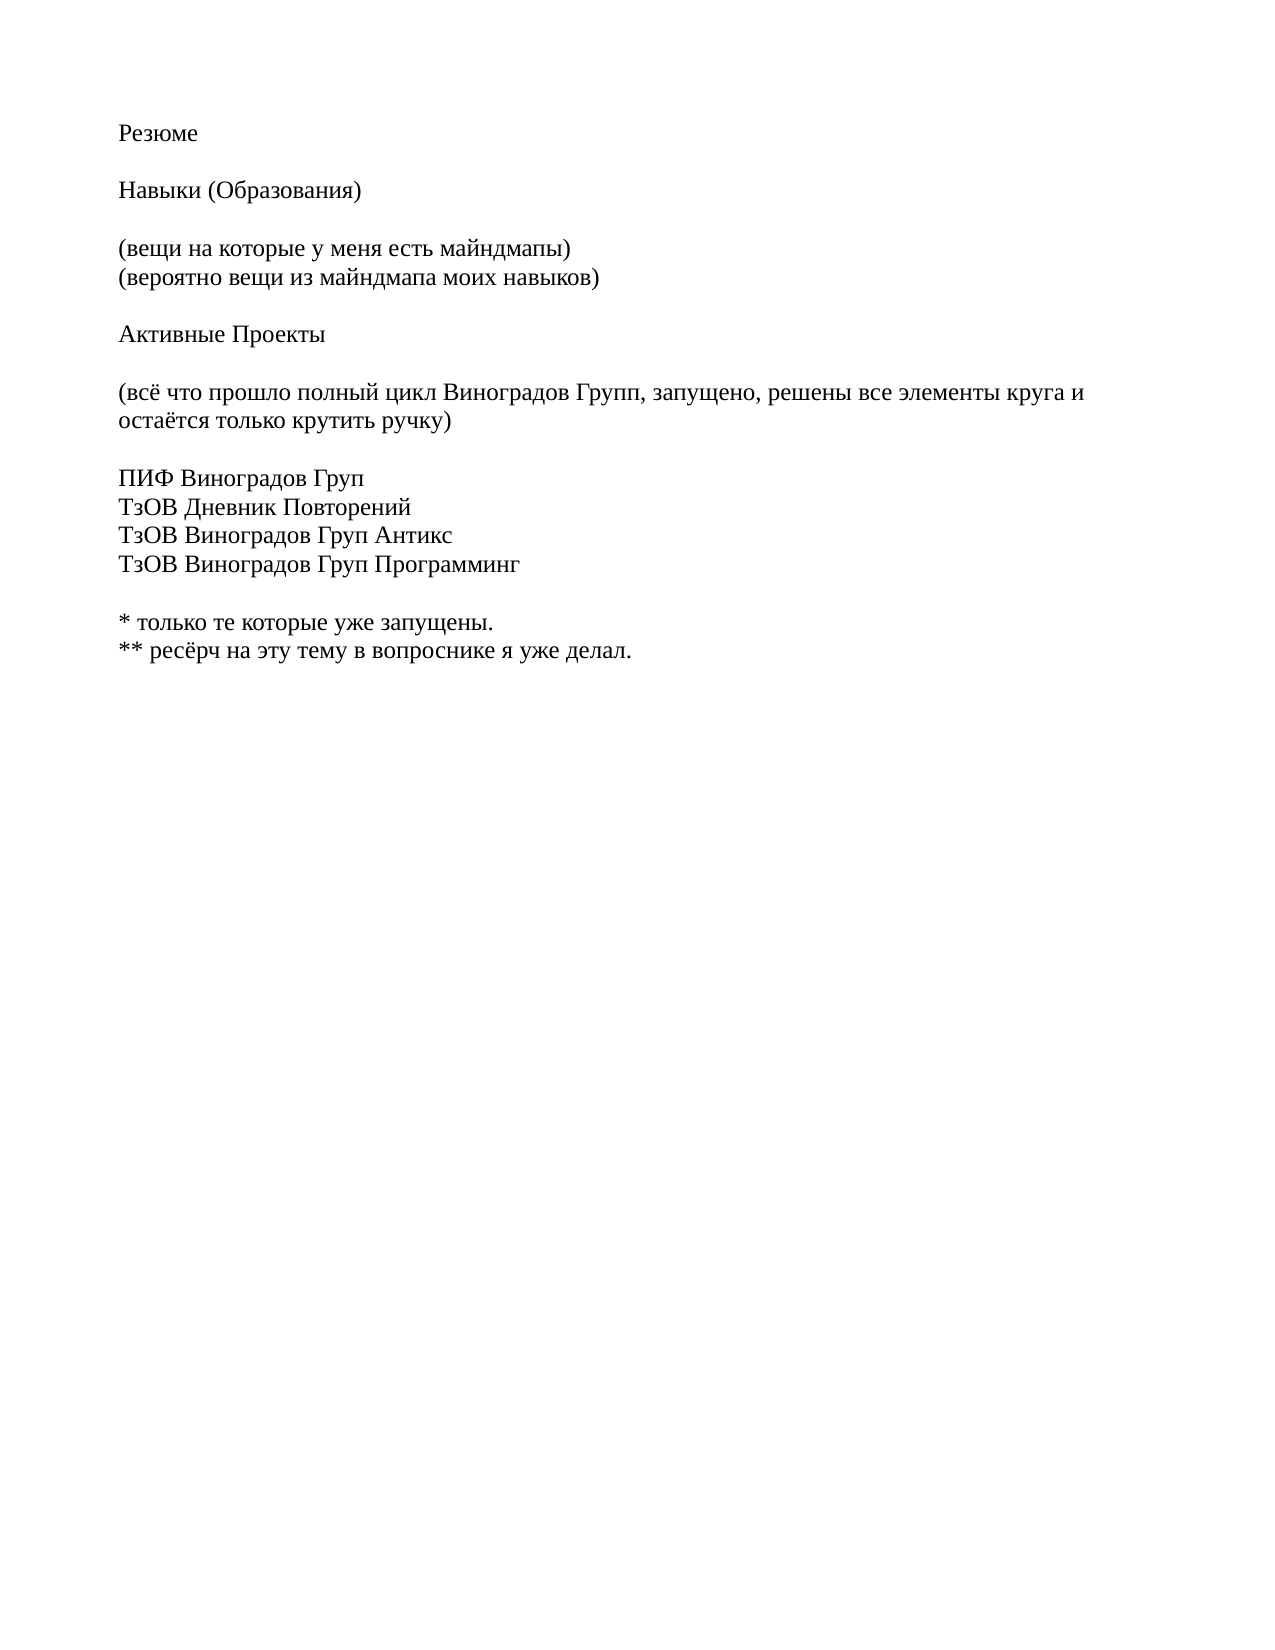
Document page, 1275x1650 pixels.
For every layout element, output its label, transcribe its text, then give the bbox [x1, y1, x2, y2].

text Навыки (Образования) [118, 176, 1157, 204]
text ТзОВ Виноградов Груп Программинг [118, 549, 1157, 578]
text (вероятно вещи из майндмапа моих навыков) [118, 262, 1157, 291]
text ТзОВ Виноградов Груп Антикс [118, 521, 1157, 549]
text ** ресёрч на эту тему в вопроснике я уже делал. [118, 636, 1157, 664]
text ПИФ Виноградов Груп [118, 463, 1157, 492]
text * только те которые уже запущены. [118, 607, 1157, 636]
text ТзОВ Дневник Повторений [118, 492, 1157, 521]
text (вещи на которые у меня есть майндмапы) [118, 233, 1157, 262]
text Активные Проекты [118, 319, 1157, 348]
text (всё что прошло полный цикл Виноградов Групп, запущено, решены все элементы круга и остаётся только крутить ручку) [118, 377, 1157, 434]
text Резюме [118, 118, 1157, 147]
